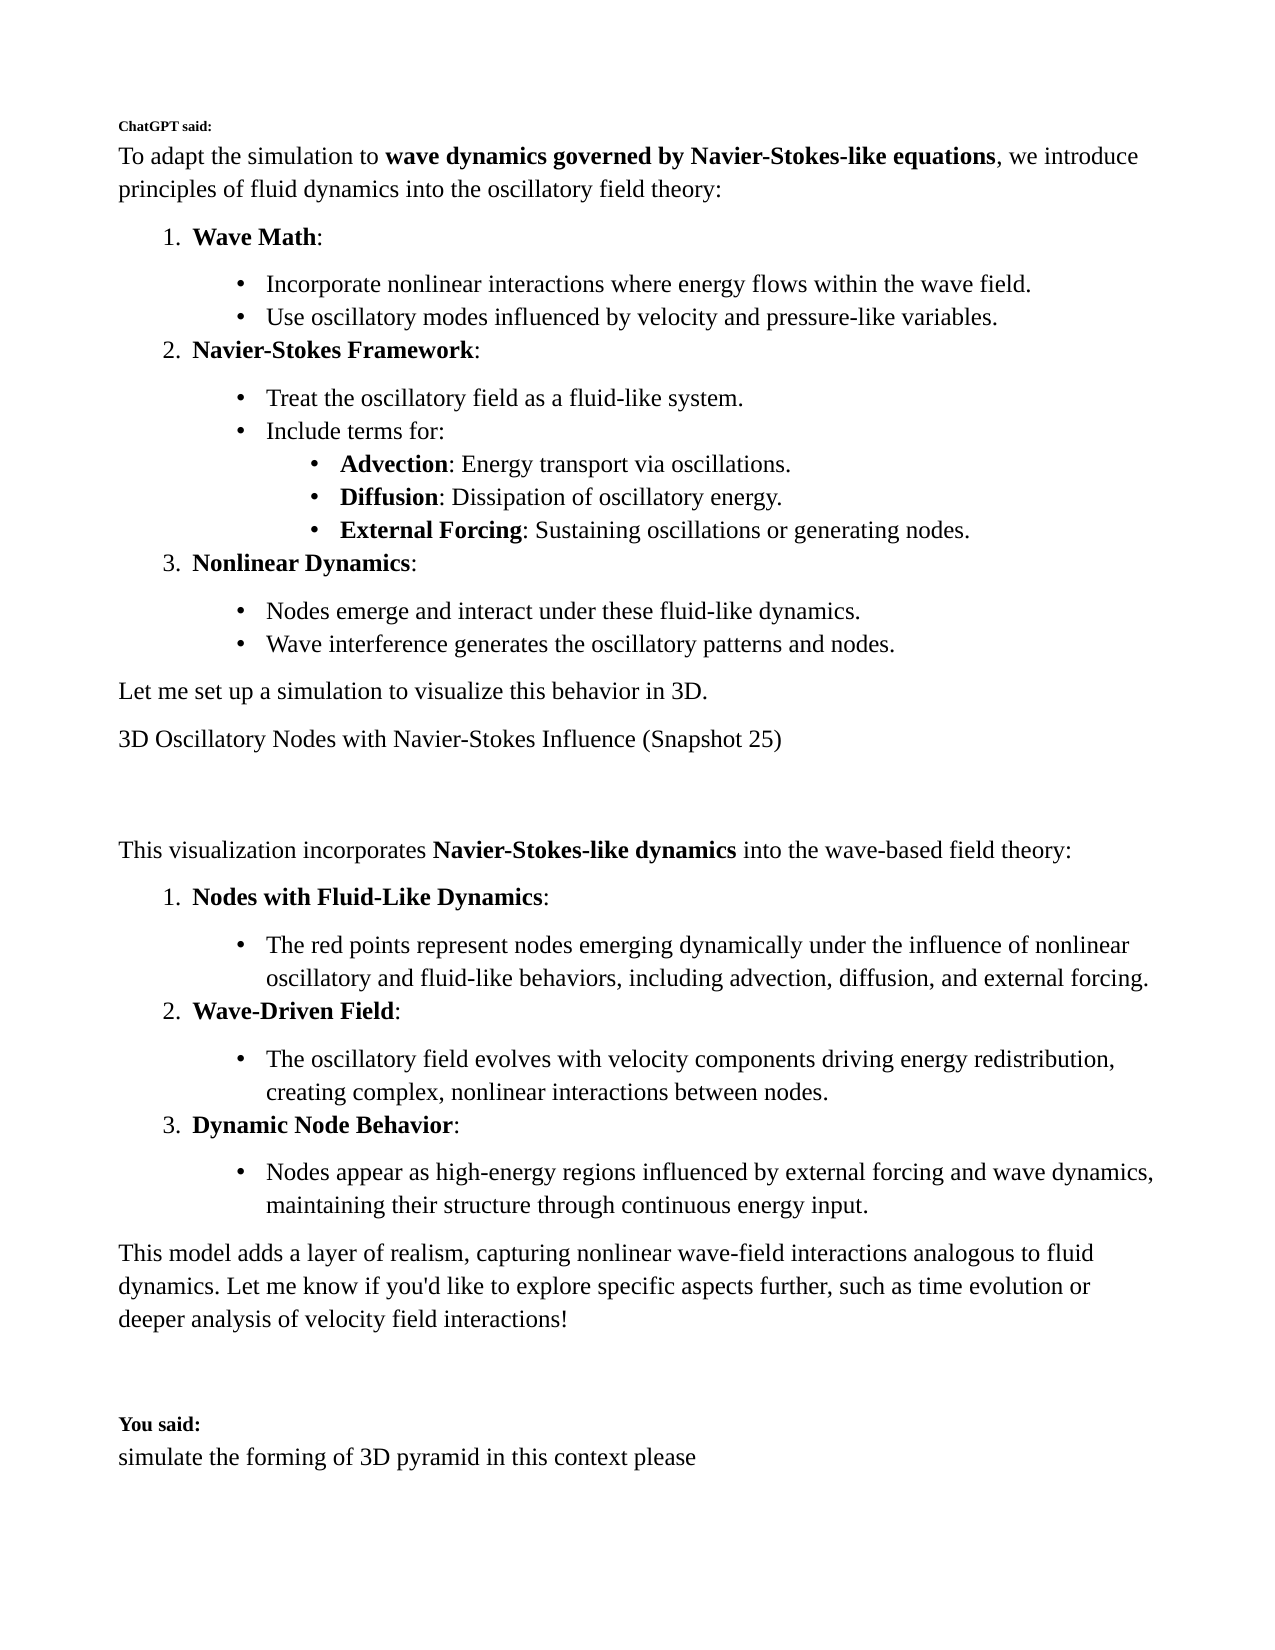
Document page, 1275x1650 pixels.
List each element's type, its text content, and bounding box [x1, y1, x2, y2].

list Use oscillatory modes influenced by velocity and pressure-like variables. [236, 302, 1157, 331]
text Let me set up a simulation to visualize this behavior in 3D. [118, 676, 1157, 705]
list The red points represent nodes emerging dynamically under the influence of nonlinear oscillatory and fluid-like behaviors, including advection, diffusion, and external forcing. [236, 930, 1157, 992]
list Wave interference generates the oscillatory patterns and nodes. [236, 629, 1157, 657]
list Navier-Stokes Framework: [162, 335, 1157, 364]
text This visualization incorporates Navier-Stokes-like dynamics into the wave-based field theory: [118, 835, 1157, 864]
list Include terms for: [236, 416, 1157, 445]
text This model adds a layer of realism, capturing nonlinear wave-field interactions analogous to fluid dynamics. Let me know if you'd like to explore specific aspects further, such as time evolution or deeper analysis of velocity field interactions! ​ [118, 1238, 1157, 1333]
text 3D Oscillatory Nodes with Navier-Stokes Influence (Snapshot 25) [118, 724, 1157, 753]
text To adapt the simulation to wave dynamics governed by Navier-Stokes-like equations, we introduce principles of fluid dynamics into the oscillatory field theory: [118, 141, 1157, 203]
list The oscillatory field evolves with velocity components driving energy redistribution, creating complex, nonlinear interactions between nodes. [236, 1044, 1157, 1106]
list Nonlinear Dynamics: [162, 548, 1157, 577]
list Treat the oscillatory field as a fluid-like system. [236, 383, 1157, 412]
list Wave Math: [162, 222, 1157, 251]
list Diffusion: Dissipation of oscillatory energy. [310, 482, 1157, 511]
subtitle You said: [118, 1412, 1157, 1436]
list Nodes with Fluid-Like Dynamics: [162, 882, 1157, 911]
text simulate the forming of 3D pyramid in this context please [118, 1442, 1157, 1471]
list Nodes emerge and interact under these fluid-like dynamics. [236, 596, 1157, 624]
list Dynamic Node Behavior: [162, 1110, 1157, 1138]
list Advection: Energy transport via oscillations. [310, 449, 1157, 478]
text ​ [118, 1352, 1157, 1380]
subtitle ChatGPT said: [118, 118, 1157, 135]
list Nodes appear as high-energy regions influenced by external forcing and wave dynamics, maintaining their structure through continuous energy input. [236, 1157, 1157, 1219]
list Wave-Driven Field: [162, 996, 1157, 1025]
list Incorporate nonlinear interactions where energy flows within the wave field. [236, 269, 1157, 298]
list External Forcing: Sustaining oscillations or generating nodes. [310, 515, 1157, 544]
